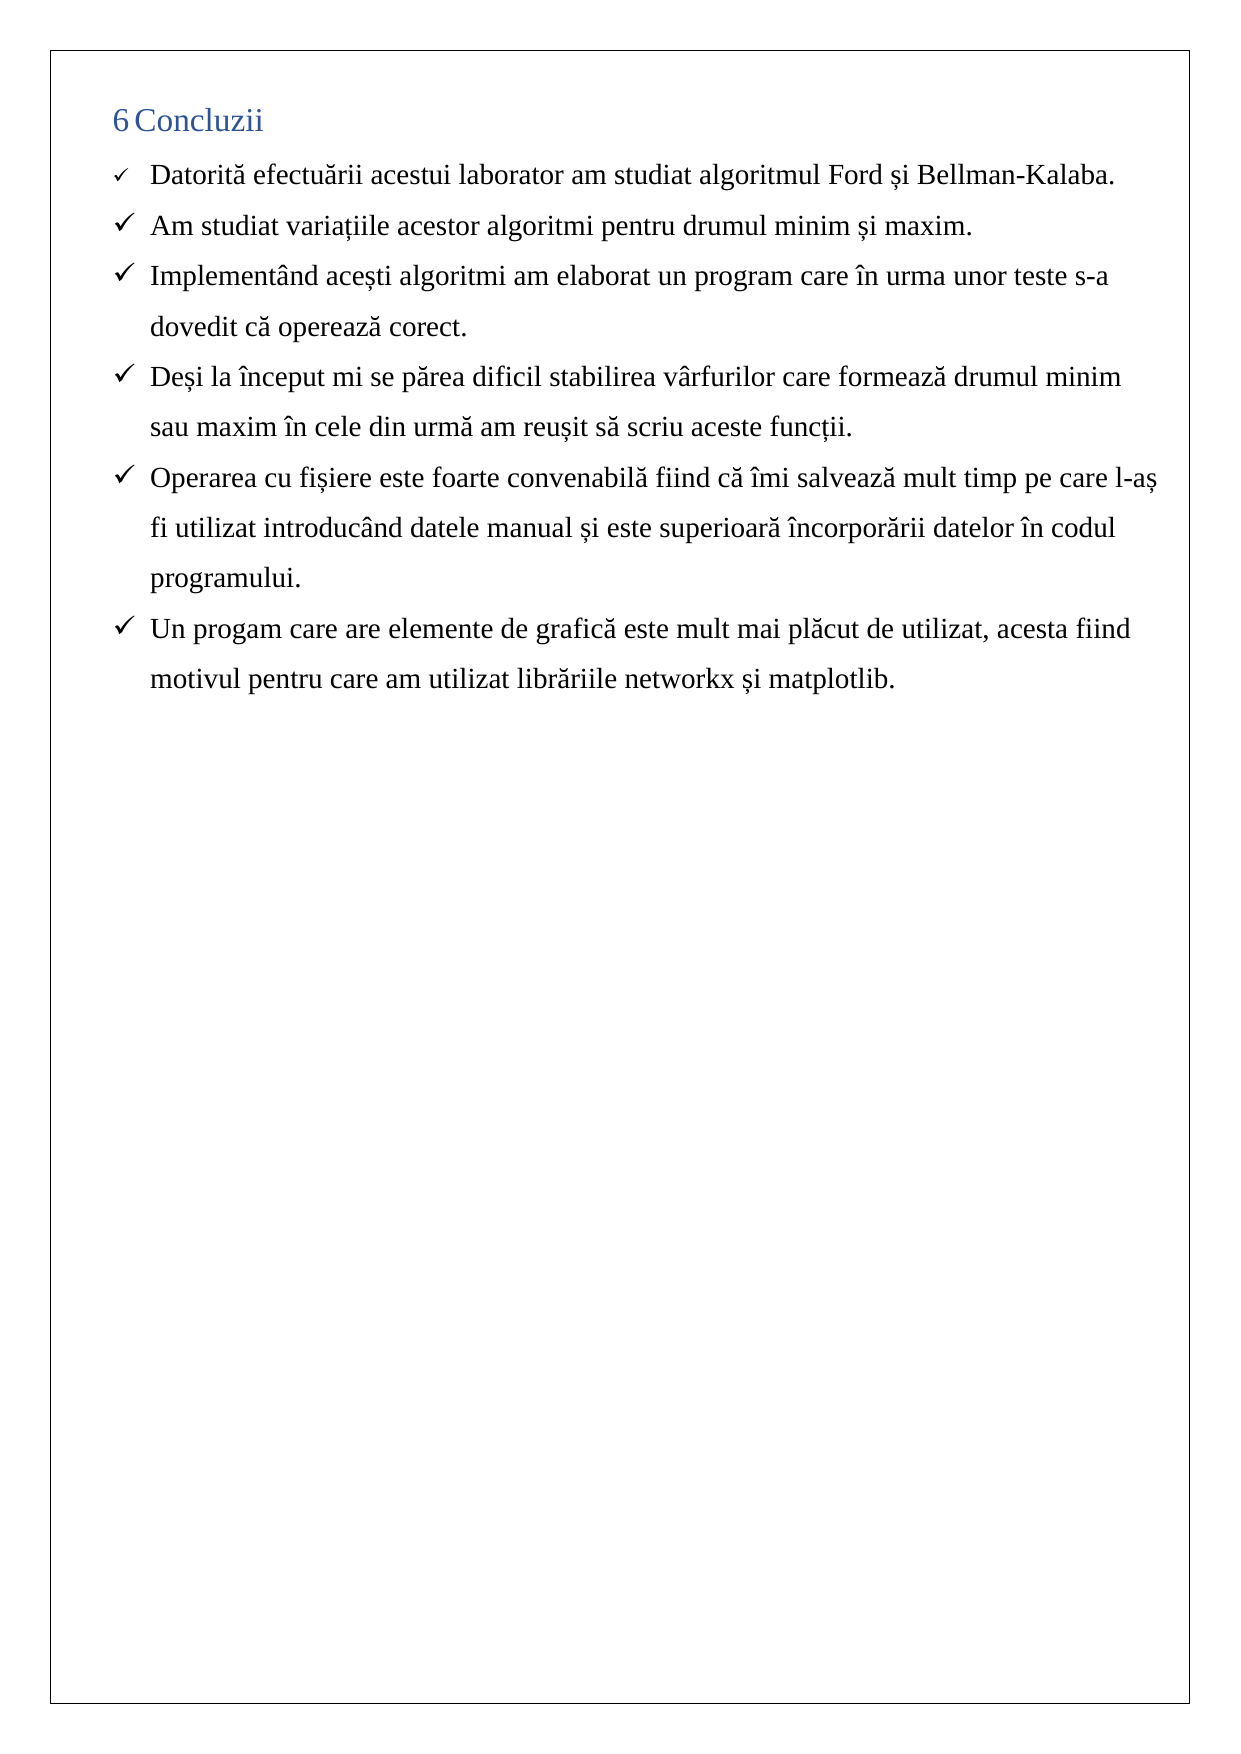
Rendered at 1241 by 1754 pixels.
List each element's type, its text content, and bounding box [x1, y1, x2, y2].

list Deși la început mi se părea dificil stabilirea vârfurilor care formează drumul minim sau maxim în cele din urmă am reușit să scriu aceste funcții. [112, 359, 1165, 443]
list Am studiat variațiile acestor algoritmi pentru drumul minim și maxim. [112, 208, 1165, 241]
subtitle Concluzii [90, 100, 1165, 138]
list Un progam care are elemente de grafică este mult mai plăcut de utilizat, acesta fiind motivul pentru care am utilizat librăriile networkx și matplotlib. [112, 611, 1165, 695]
list Implementând acești algoritmi am elaborat un program care în urma unor teste s-a dovedit că operează corect. [112, 258, 1165, 342]
list Datorită efectuării acestui laborator am studiat algoritmul Ford și Bellman-Kalaba. [112, 157, 1165, 191]
list Operarea cu fișiere este foarte convenabilă fiind că îmi salvează mult timp pe care l-aș fi utilizat introducând datele manual și este superioară încorporării datelor în codul programului. [112, 460, 1165, 594]
